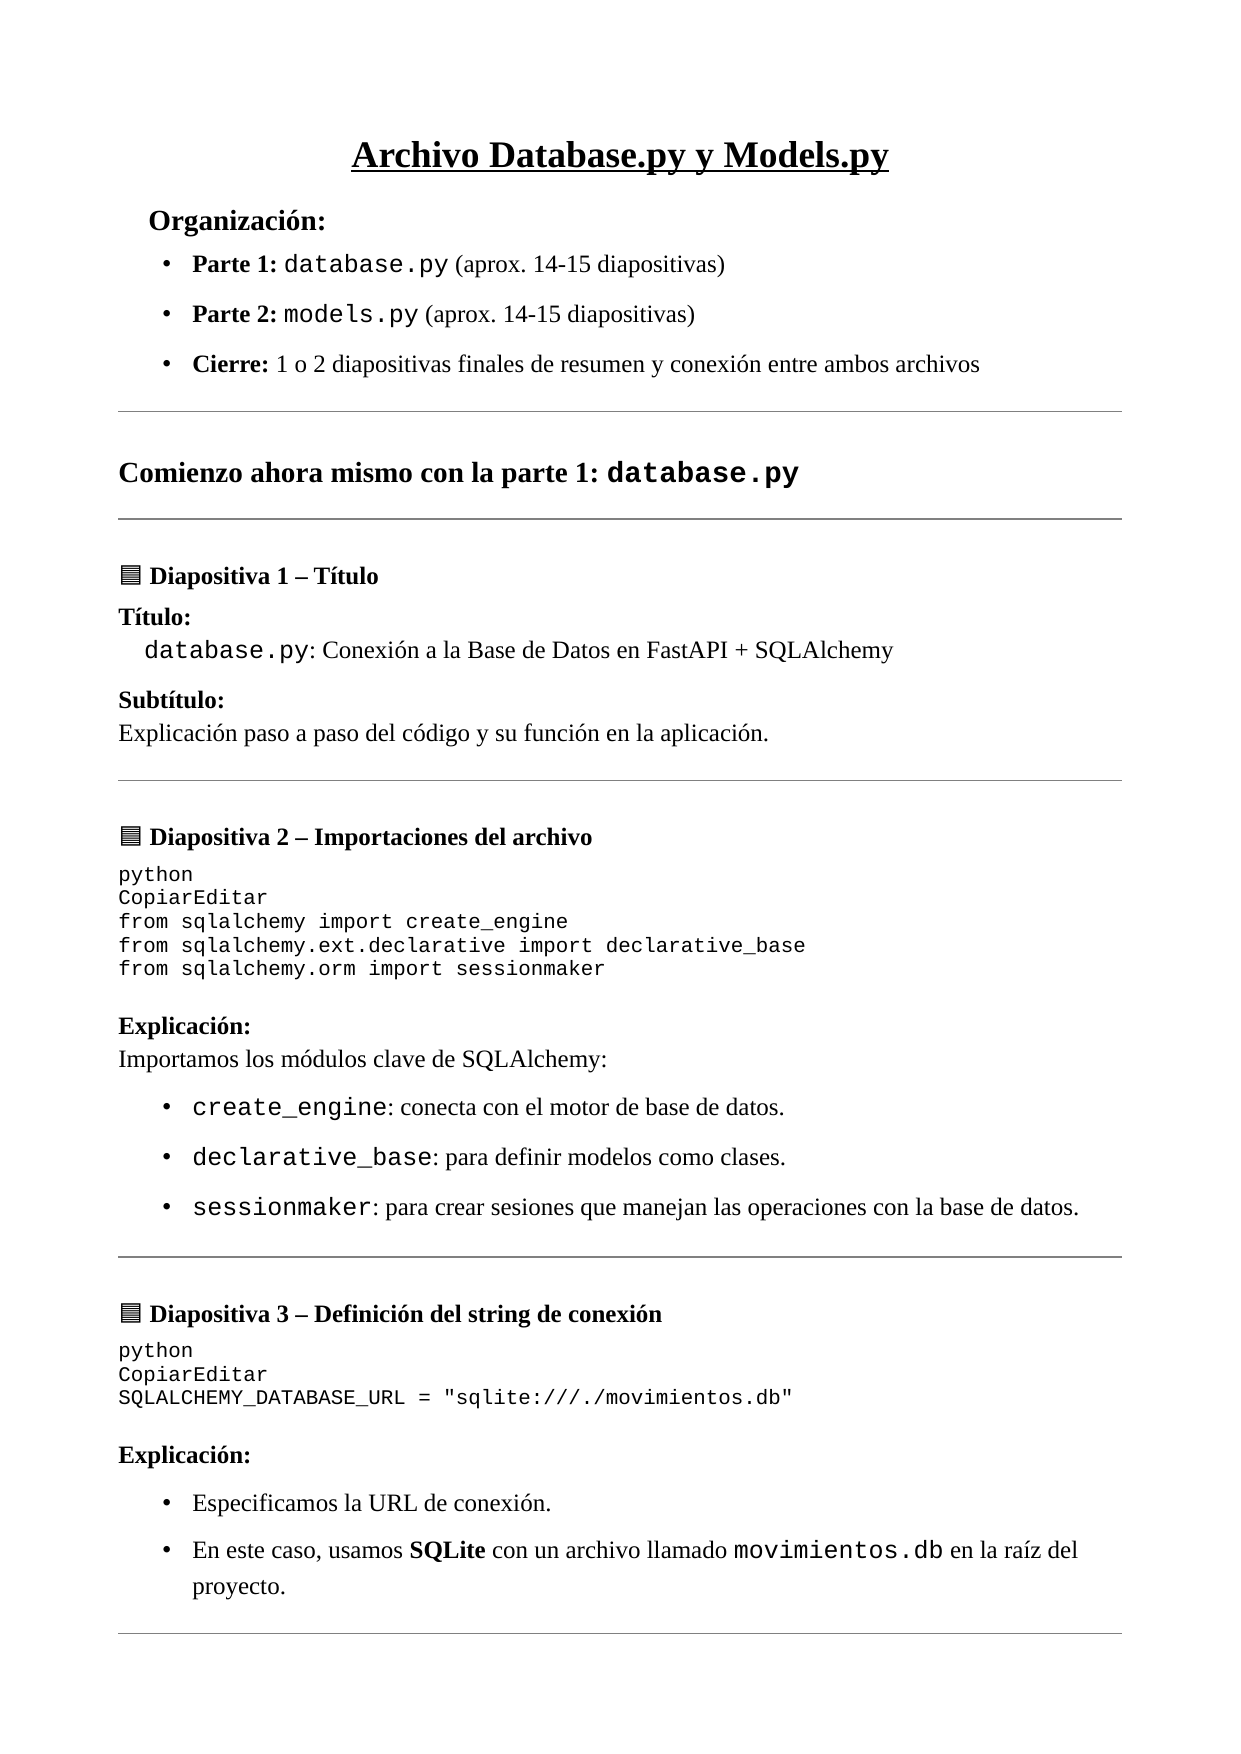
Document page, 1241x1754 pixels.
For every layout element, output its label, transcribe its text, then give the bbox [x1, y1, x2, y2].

text CopiarEditar [118, 887, 1122, 911]
text Explicación: [118, 1440, 1122, 1469]
text python [118, 1340, 1122, 1364]
list declarative_base: para definir modelos como clases. [162, 1142, 1122, 1173]
text Subtítulo: Explicación paso a paso del código y su función en la aplicación. [118, 685, 1122, 747]
subtitle 🟦 Diapositiva 1 – Título [118, 561, 1122, 589]
list create_engine: conecta con el motor de base de datos. [162, 1092, 1122, 1123]
text from sqlalchemy.orm import sessionmaker [118, 958, 1122, 982]
list Parte 1: database.py (aprox. 14-15 diapositivas) [162, 249, 1122, 280]
subtitle 🟦 Diapositiva 3 – Definición del string de conexión [118, 1299, 1122, 1327]
text from sqlalchemy import create_engine [118, 911, 1122, 934]
subtitle 🟦 Diapositiva 2 – Importaciones del archivo [118, 822, 1122, 851]
text SQLALCHEMY_DATABASE_URL = "sqlite:///./movimientos.db" [118, 1387, 1122, 1411]
list Parte 2: models.py (aprox. 14-15 diapositivas) [162, 299, 1122, 330]
text from sqlalchemy.ext.declarative import declarative_base [118, 934, 1122, 958]
subtitle Archivo Database.py y Models.py [118, 133, 1122, 176]
text Explicación: Importamos los módulos clave de SQLAlchemy: [118, 1011, 1122, 1073]
text CopiarEditar [118, 1364, 1122, 1387]
list sessionmaker: para crear sesiones que manejan las operaciones con la base de datos. [162, 1192, 1122, 1223]
text Título: 📁 database.py: Conexión a la Base de Datos en FastAPI + SQLAlchemy [118, 602, 1122, 666]
list Especificamos la URL de conexión. [162, 1488, 1122, 1517]
list En este caso, usamos SQLite con un archivo llamado movimientos.db en la raíz del proyecto. [162, 1536, 1122, 1599]
text python [118, 864, 1122, 887]
subtitle ✅ Organización: [118, 203, 1122, 236]
subtitle Comienzo ahora mismo con la parte 1: database.py [118, 455, 1122, 491]
list Cierre: 1 o 2 diapositivas finales de resumen y conexión entre ambos archivos [162, 349, 1122, 378]
